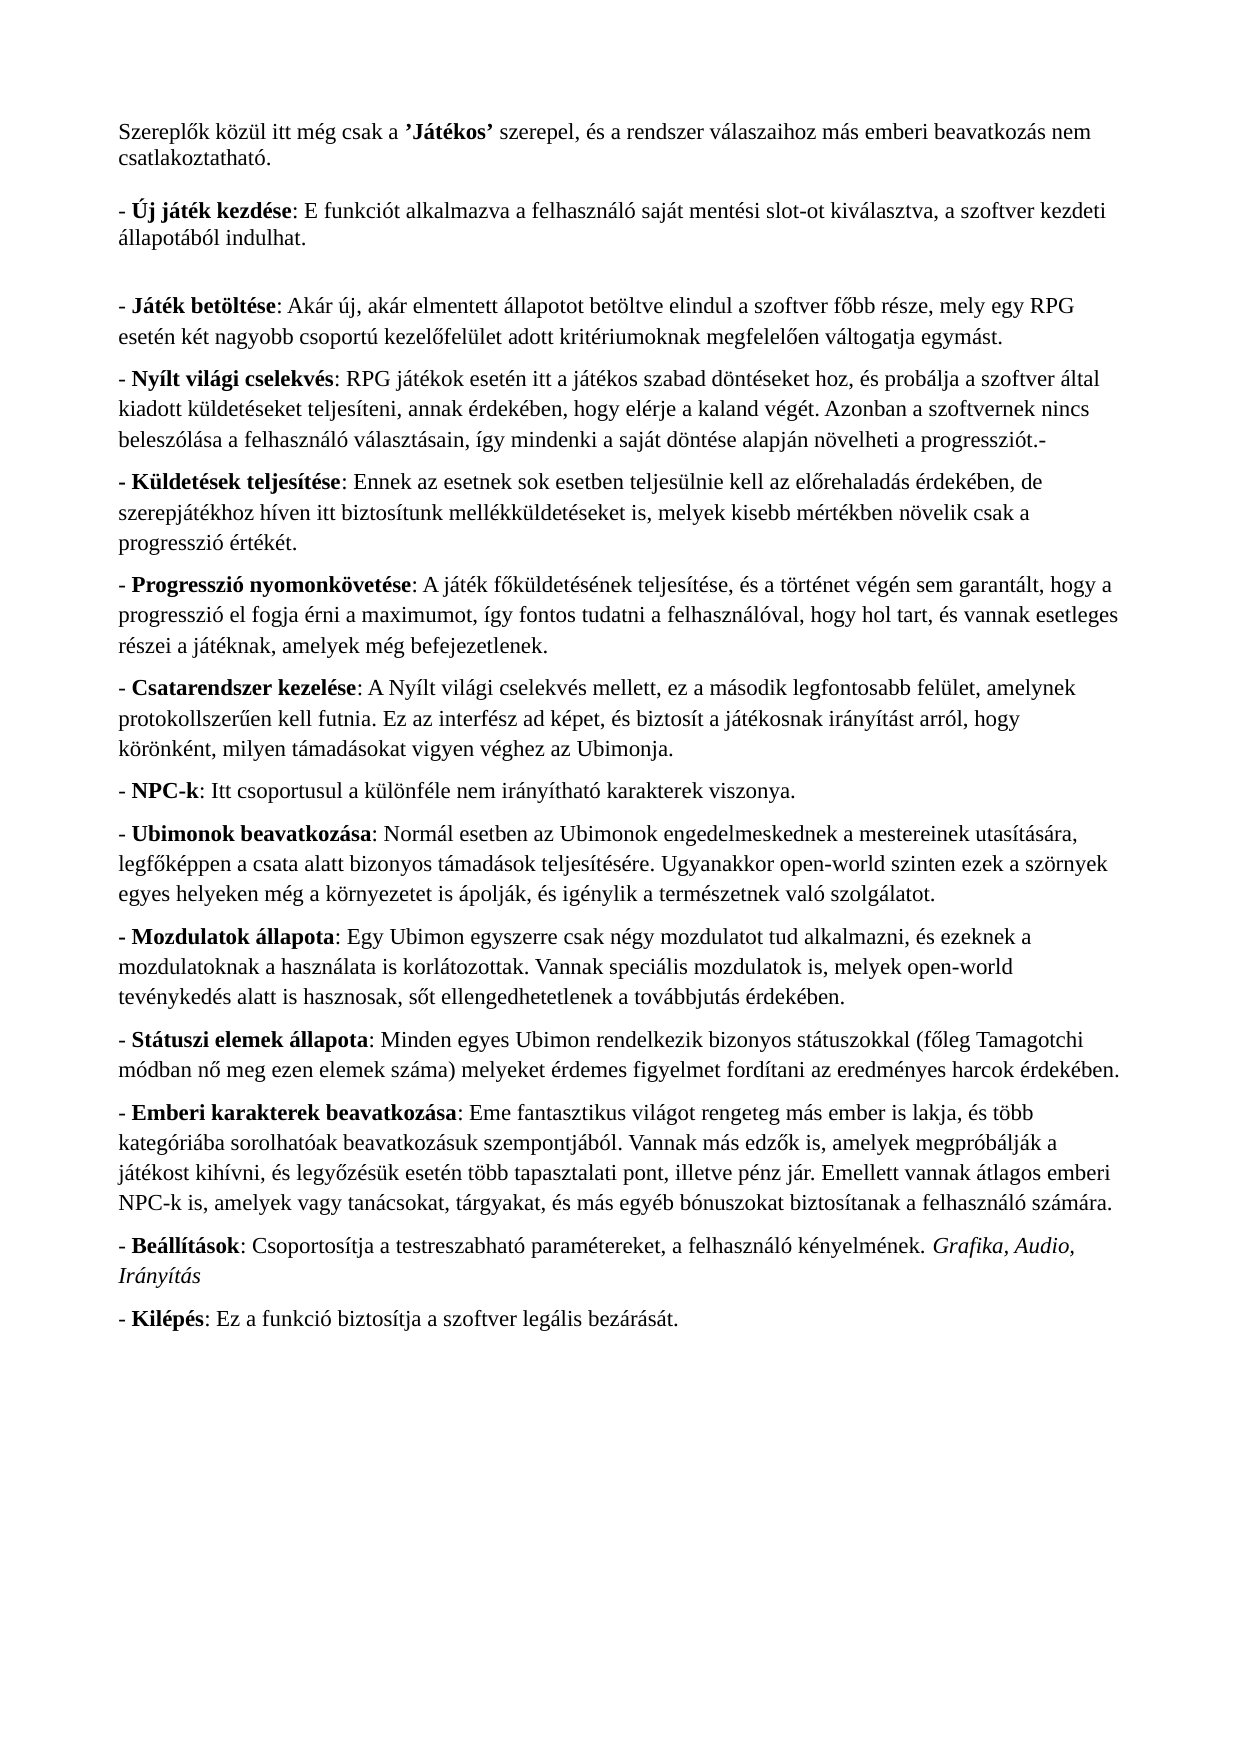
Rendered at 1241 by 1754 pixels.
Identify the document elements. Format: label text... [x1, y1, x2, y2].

text - Csatarendszer kezelése: A Nyílt világi cselekvés mellett, ez a második legfontosabb felület, amelynek protokollszerűen kell futnia. Ez az interfész ad képet, és biztosít a játékosnak irányítást arról, hogy körönként, milyen támadásokat vigyen véghez az Ubimonja. [118, 674, 1122, 761]
text - Státuszi elemek állapota: Minden egyes Ubimon rendelkezik bizonyos státuszokkal (főleg Tamagotchi módban nő meg ezen elemek száma) melyeket érdemes figyelmet fordítani az eredményes harcok érdekében. [118, 1026, 1122, 1083]
text - Nyílt világi cselekvés: RPG játékok esetén itt a játékos szabad döntéseket hoz, és probálja a szoftver által kiadott küldetéseket teljesíteni, annak érdekében, hogy elérje a kaland végét. Azonban a szoftvernek nincs beleszólása a felhasználó választásain, így mindenki a saját döntése alapján növelheti a progressziót.- [118, 365, 1122, 452]
text - Beállítások: Csoportosítja a testreszabható paramétereket, a felhasználó kényelmének. Grafika, Audio, Irányítás [118, 1232, 1122, 1289]
text - Kilépés: Ez a funkció biztosítja a szoftver legális bezárását. [118, 1305, 1122, 1331]
text - Progresszió nyomonkövetése: A játék főküldetésének teljesítése, és a történet végén sem garantált, hogy a progresszió el fogja érni a maximumot, így fontos tudatni a felhasználóval, hogy hol tart, és vannak esetleges részei a játéknak, amelyek még befejezetlenek. [118, 571, 1122, 658]
text - Mozdulatok állapota: Egy Ubimon egyszerre csak négy mozdulatot tud alkalmazni, és ezeknek a mozdulatoknak a használata is korlátozottak. Vannak speciális mozdulatok is, melyek open-world tevénykedés alatt is hasznosak, sőt ellengedhetetlenek a továbbjutás érdekében. [118, 923, 1122, 1010]
text Szereplők közül itt még csak a ’Játékos’ szerepel, és a rendszer válaszaihoz más emberi beavatkozás nem csatlakoztatható. - Új játék kezdése: E funkciót alkalmazva a felhasználó saját mentési slot-ot kiválasztva, a szoftver kezdeti állapotából indulhat. [118, 118, 1122, 250]
text - Emberi karakterek beavatkozása: Eme fantasztikus világot rengeteg más ember is lakja, és több kategóriába sorolhatóak beavatkozásuk szempontjából. Vannak más edzők is, amelyek megpróbálják a játékost kihívni, és legyőzésük esetén több tapasztalati pont, illetve pénz jár. Emellett vannak átlagos emberi NPC-k is, amelyek vagy tanácsokat, tárgyakat, és más egyéb bónuszokat biztosítanak a felhasználó számára. [118, 1099, 1122, 1216]
text - NPC-k: Itt csoportusul a különféle nem irányítható karakterek viszonya. [118, 777, 1122, 804]
text - Küldetések teljesítése: Ennek az esetnek sok esetben teljesülnie kell az előrehaladás érdekében, de szerepjátékhoz híven itt biztosítunk mellékküldetéseket is, melyek kisebb mértékben növelik csak a progresszió értékét. [118, 468, 1122, 555]
text - Ubimonok beavatkozása: Normál esetben az Ubimonok engedelmeskednek a mestereinek utasítására, legfőképpen a csata alatt bizonyos támadások teljesítésére. Ugyanakkor open-world szinten ezek a szörnyek egyes helyeken még a környezetet is ápolják, és igénylik a természetnek való szolgálatot. [118, 820, 1122, 907]
text - Játék betöltése: Akár új, akár elmentett állapotot betöltve elindul a szoftver főbb része, mely egy RPG esetén két nagyobb csoportú kezelőfelület adott kritériumoknak megfelelően váltogatja egymást. [118, 292, 1122, 349]
